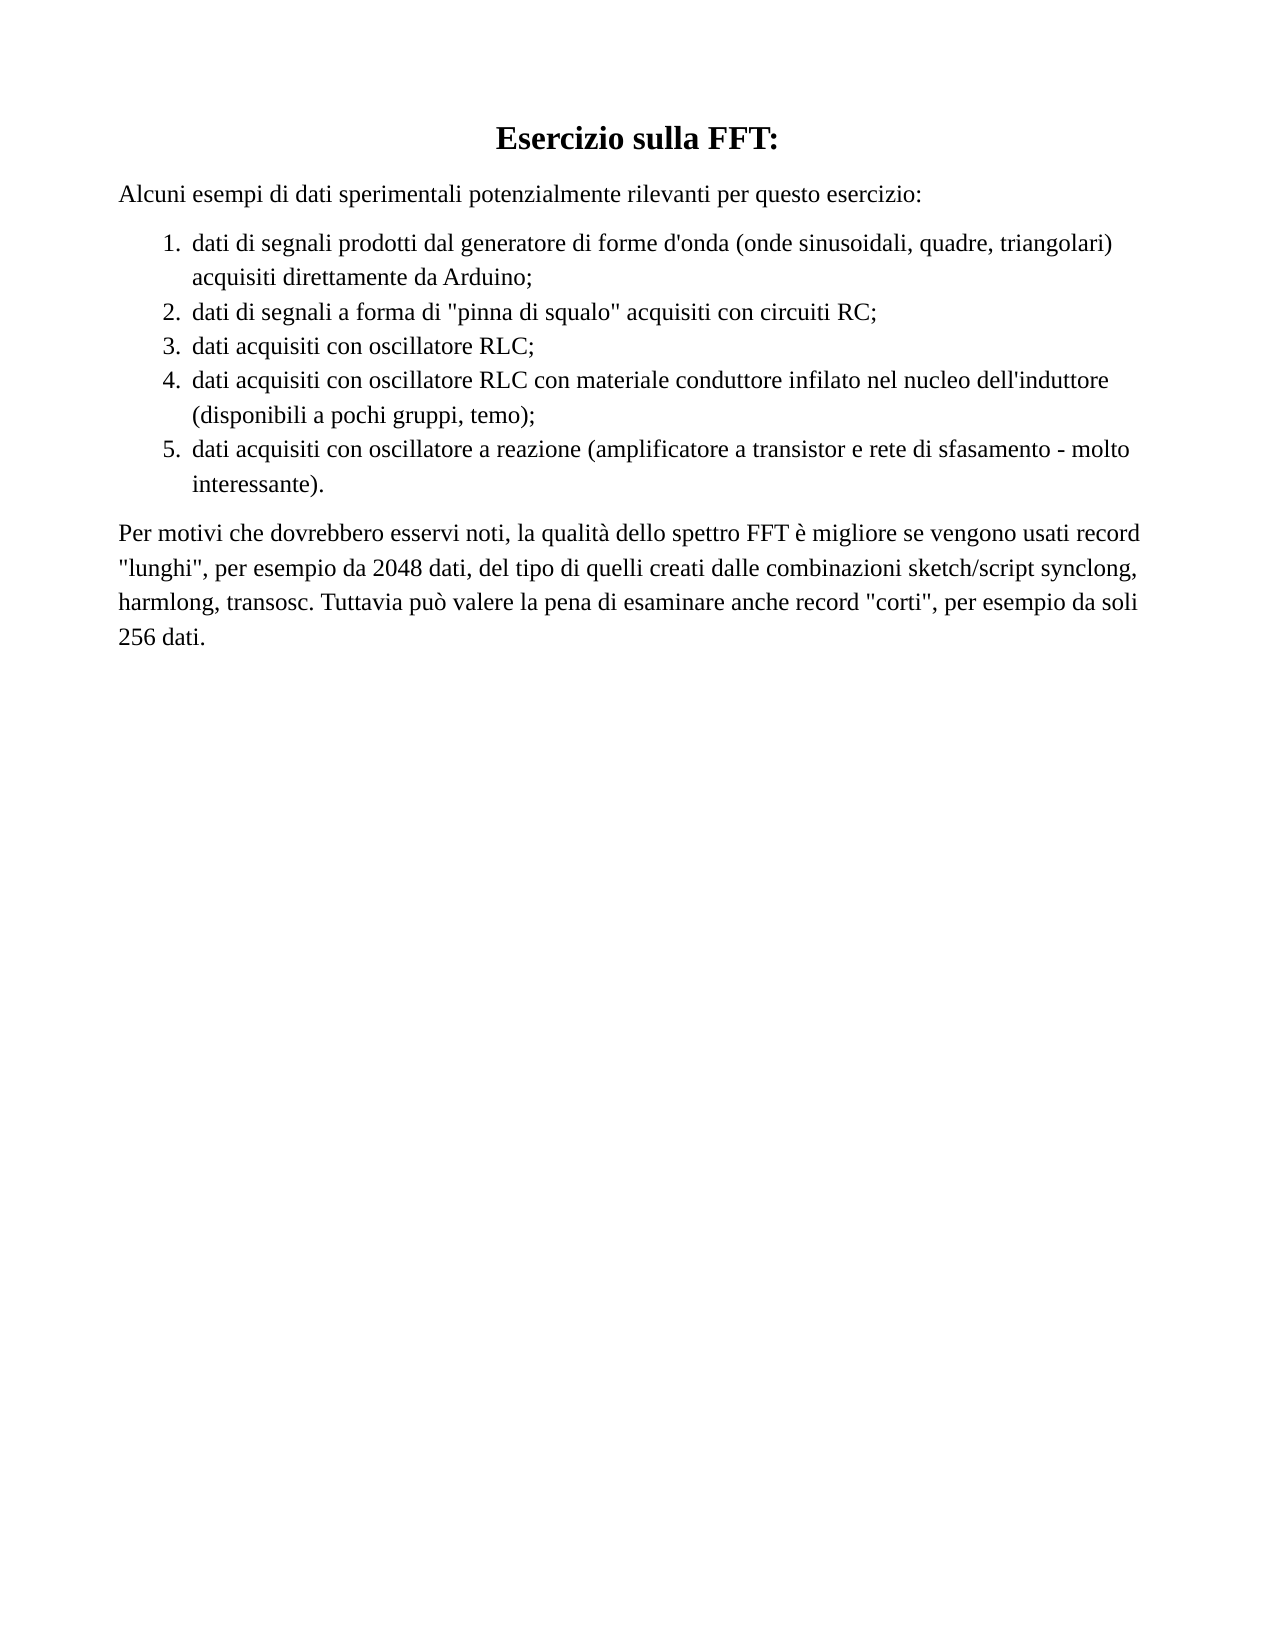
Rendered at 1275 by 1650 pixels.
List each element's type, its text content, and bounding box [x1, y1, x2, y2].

text Esercizio sulla FFT: [118, 118, 1157, 156]
list dati acquisiti con oscillatore RLC; [162, 331, 1157, 360]
list dati di segnali a forma di "pinna di squalo" acquisiti con circuiti RC; [162, 297, 1157, 325]
text Alcuni esempi di dati sperimentali potenzialmente rilevanti per questo esercizio: [118, 179, 1157, 207]
list dati acquisiti con oscillatore RLC con materiale conduttore infilato nel nucleo dell'induttore (disponibili a pochi gruppi, temo); [162, 366, 1157, 429]
list dati di segnali prodotti dal generatore di forme d'onda (onde sinusoidali, quadre, triangolari) acquisiti direttamente da Arduino; [162, 228, 1157, 291]
list dati acquisiti con oscillatore a reazione (amplificatore a transistor e rete di sfasamento - molto interessante). [162, 434, 1157, 498]
text Per motivi che dovrebbero esservi noti, la qualità dello spettro FFT è migliore se vengono usati record "lunghi", per esempio da 2048 dati, del tipo di quelli creati dalle combinazioni sketch/script synclong, harmlong, transosc. Tuttavia può valere la pena di esaminare anche record "corti", per esempio da soli 256 dati. [118, 518, 1157, 650]
